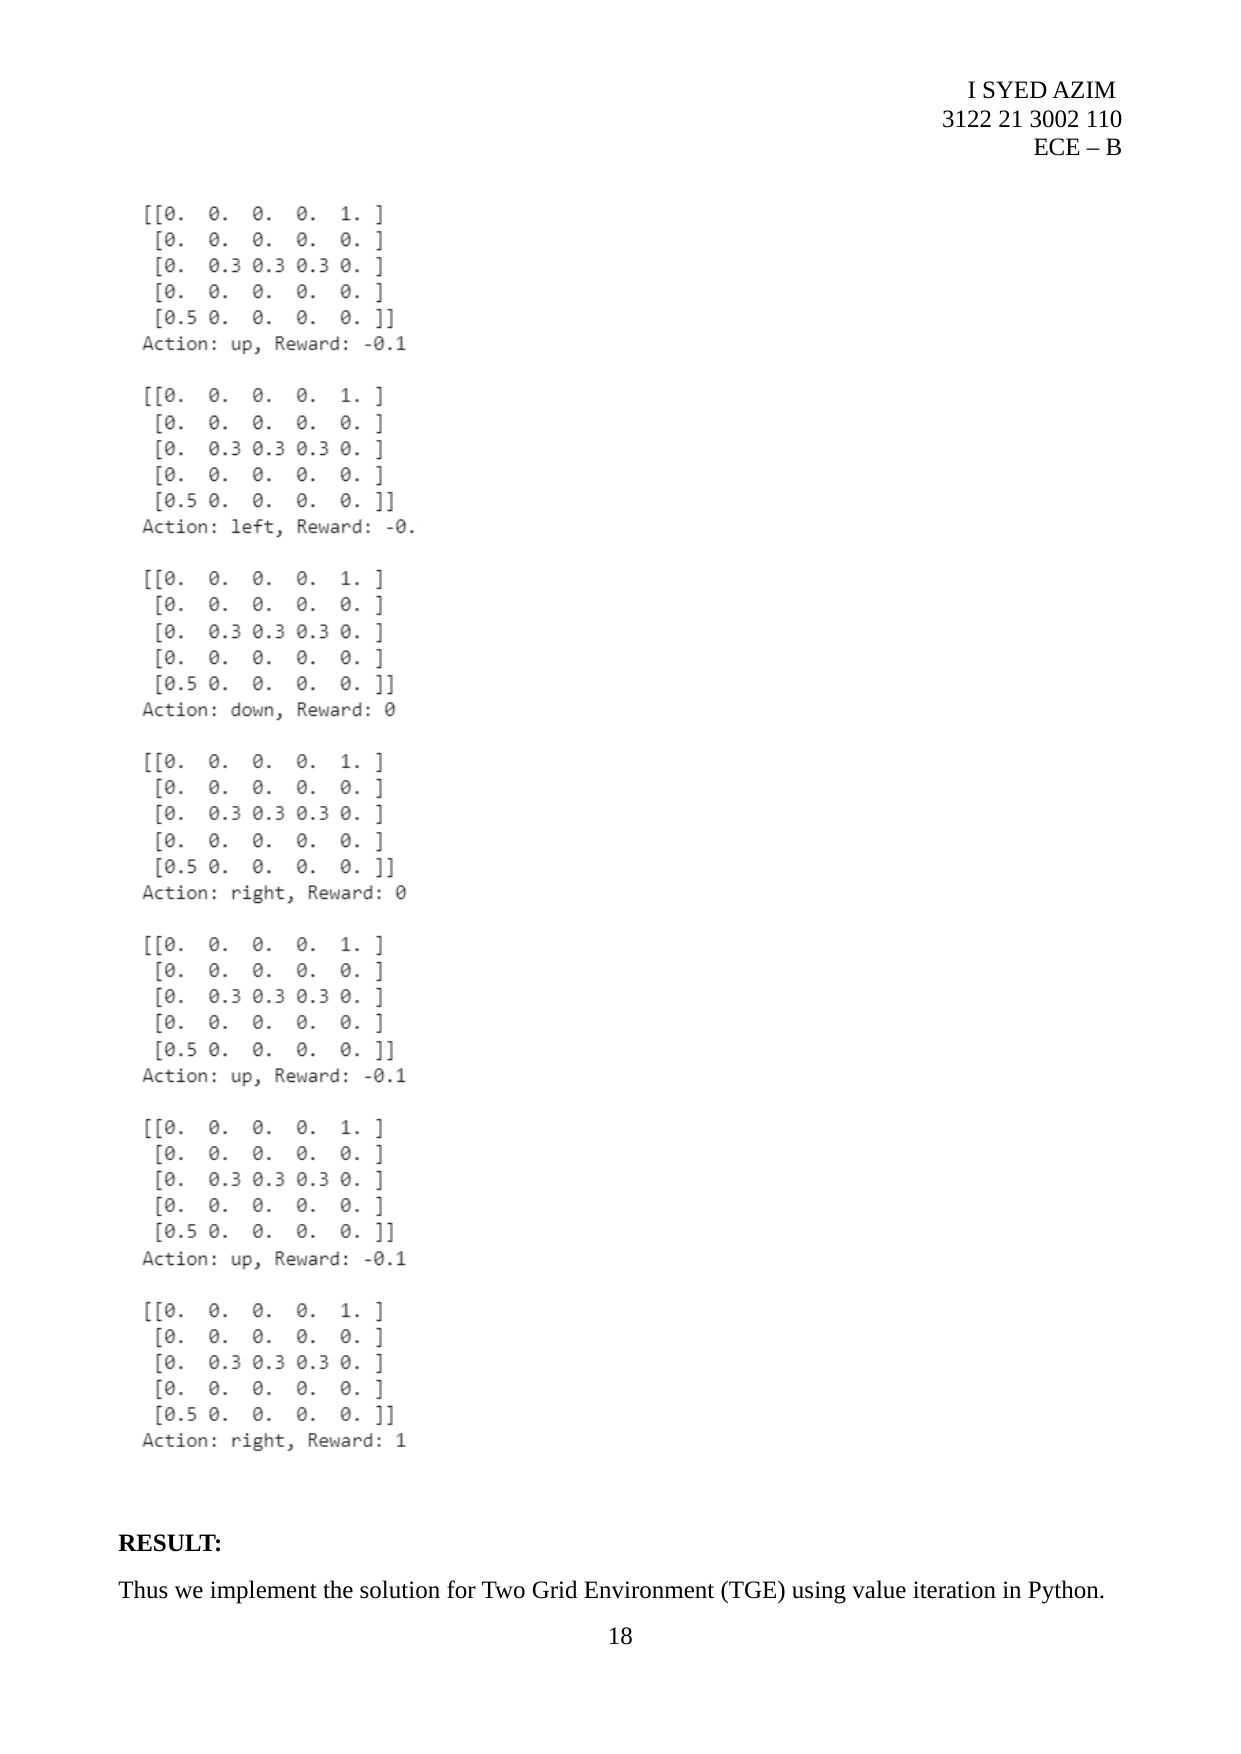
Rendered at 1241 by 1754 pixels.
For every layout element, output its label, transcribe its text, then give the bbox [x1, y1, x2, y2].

text RESULT: [118, 1528, 1122, 1557]
text Thus we implement the solution for Two Grid Environment (TGE) using value iteration in Python. [118, 1576, 1122, 1604]
